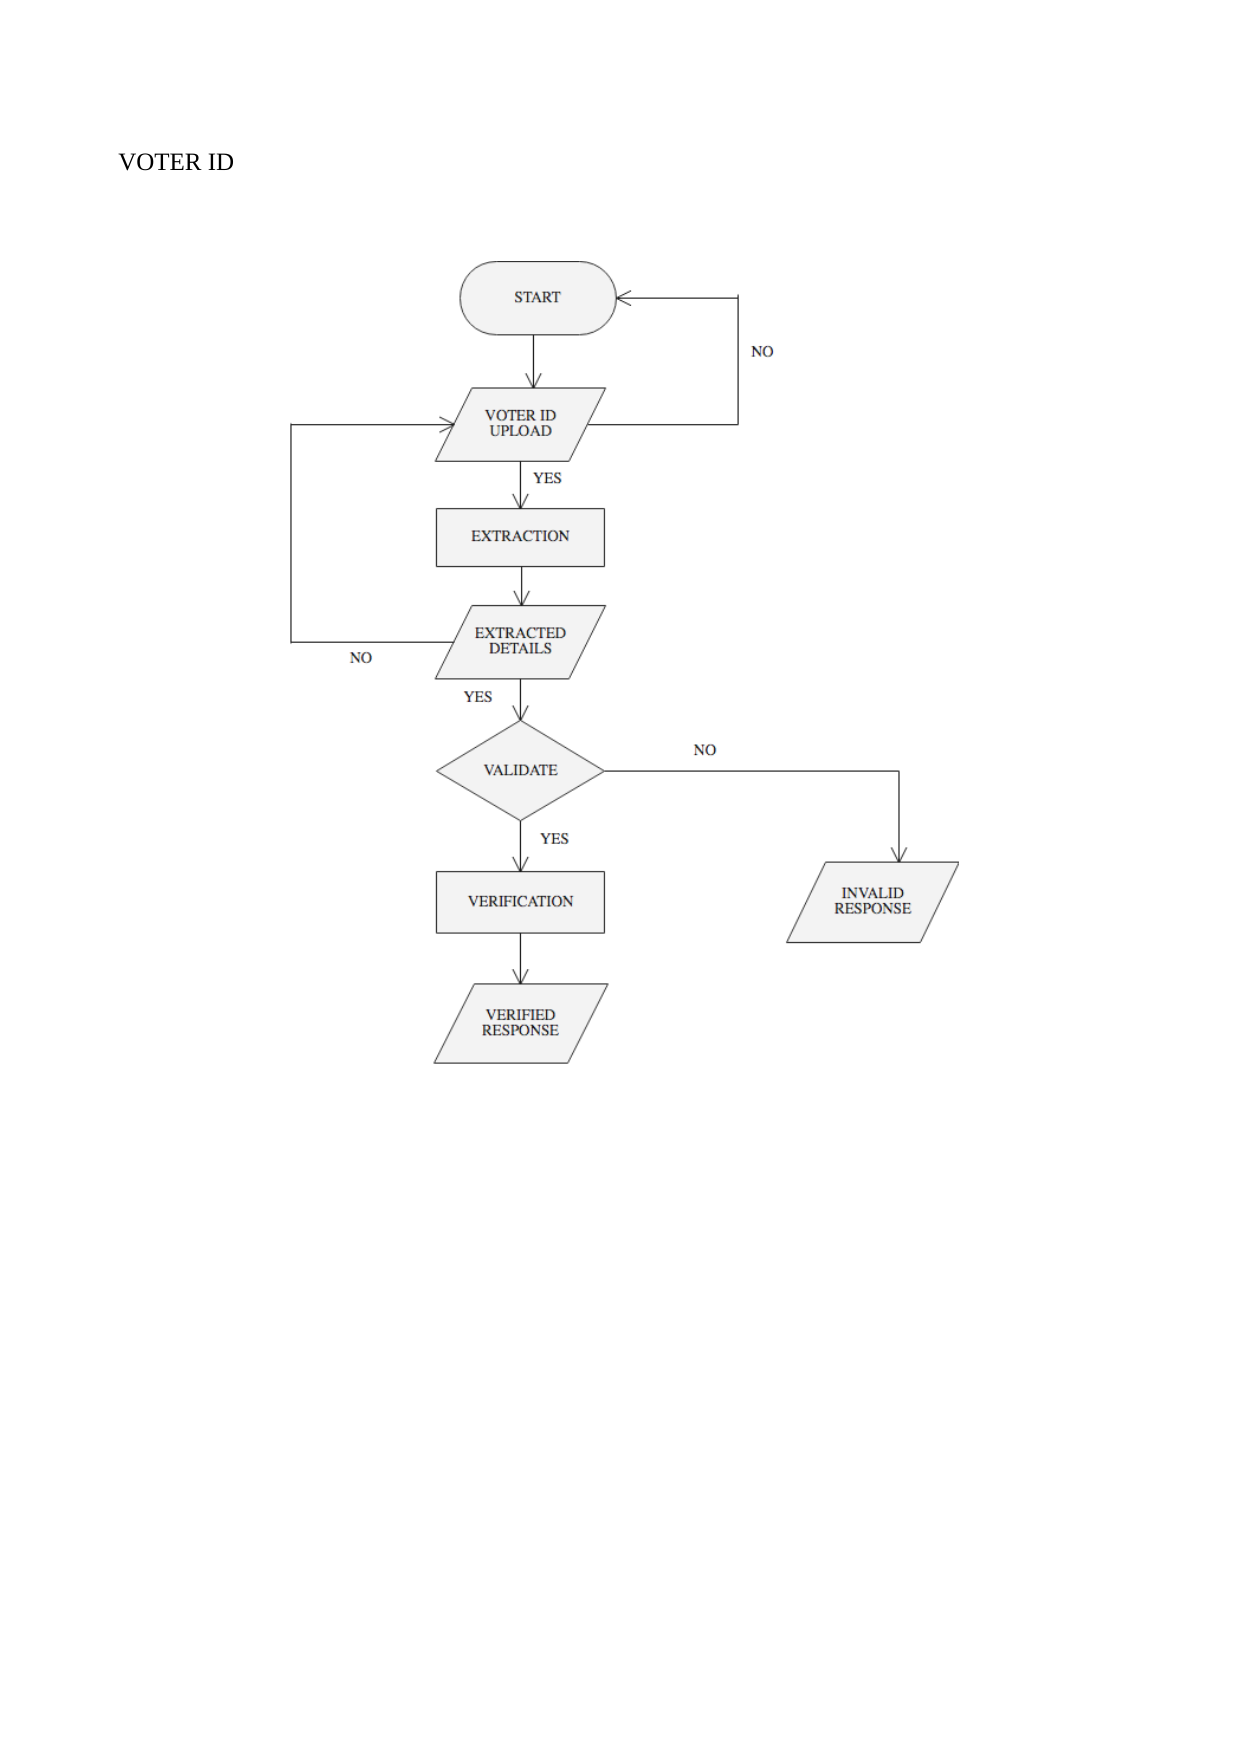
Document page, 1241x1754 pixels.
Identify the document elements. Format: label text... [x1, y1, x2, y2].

text VOTER ID [118, 147, 1122, 176]
picture [281, 261, 959, 1065]
